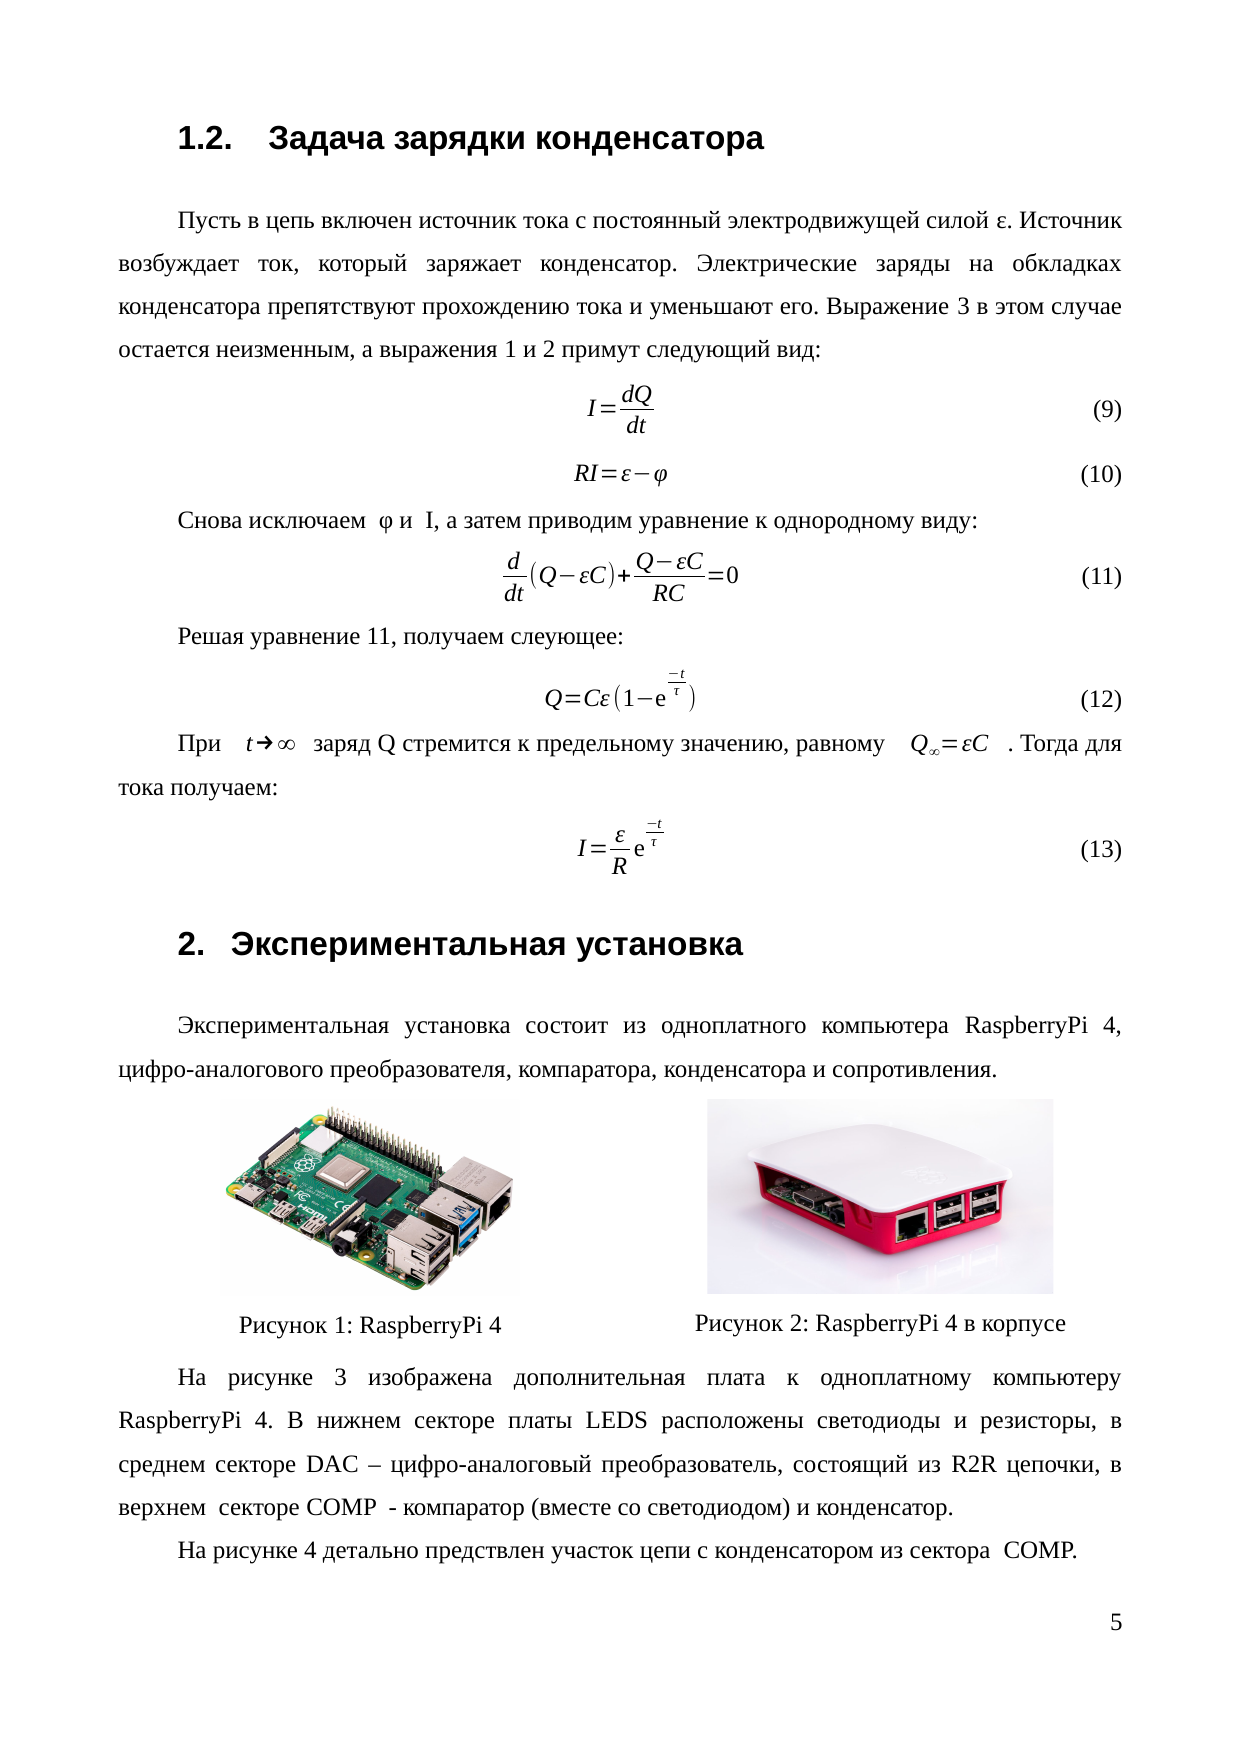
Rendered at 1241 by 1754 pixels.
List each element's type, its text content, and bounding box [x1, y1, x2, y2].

subtitle Задача зарядки конденсатора [118, 118, 1122, 157]
picture [707, 1099, 1054, 1294]
text При заряд Q стремится к предельному значению, равному . Тогда для тока получаем: [118, 728, 1122, 800]
subtitle Экспериментальная установка [118, 923, 1122, 962]
table_header [620, 1097, 1123, 1362]
picture [220, 1099, 520, 1296]
text Экспериментальная установка состоит из одноплатного компьютера RaspberryPi 4, цифро-аналогового преобразователя, компаратора, конденсатора и сопротивления. [118, 1011, 1122, 1082]
table_header [118, 1097, 620, 1362]
text На рисунке 4 детально предствлен участок цепи с конденсатором из сектора COMP. [118, 1535, 1122, 1564]
text (12) [118, 664, 1122, 714]
text Решая уравнение 11, получаем слеующее: [118, 621, 1122, 650]
text (11) [118, 548, 1122, 607]
text (10) [118, 457, 1122, 490]
text (13) [118, 815, 1122, 880]
text Пусть в цепь включен источник тока с постоянный электродвижущей силой ε. Источник возбуждает ток, который заряжает конденсатор. Электрические заряды на обкладках конденсатора препятствуют прохождению тока и уменьшают его. Выражение 3 в этом случае остается неизменным, а выражения 1 и 2 примут следующий вид: [118, 205, 1122, 363]
text Снова исключаем φ и I, а затем приводим уравнение к однородному виду: [118, 505, 1122, 533]
text На рисунке 3 изображена дополнительная плата к одноплатному компьютеру RaspberryPi 4. В нижнем секторе платы LEDS расположены светодиоды и резисторы, в среднем секторе DAC – цифро-аналоговый преобразователь, состоящий из R2R цепочки, в верхнем секторе COMP - компаратор (вместе со светодиодом) и конденсатор. [118, 1362, 1122, 1521]
text (9) [118, 378, 1122, 442]
